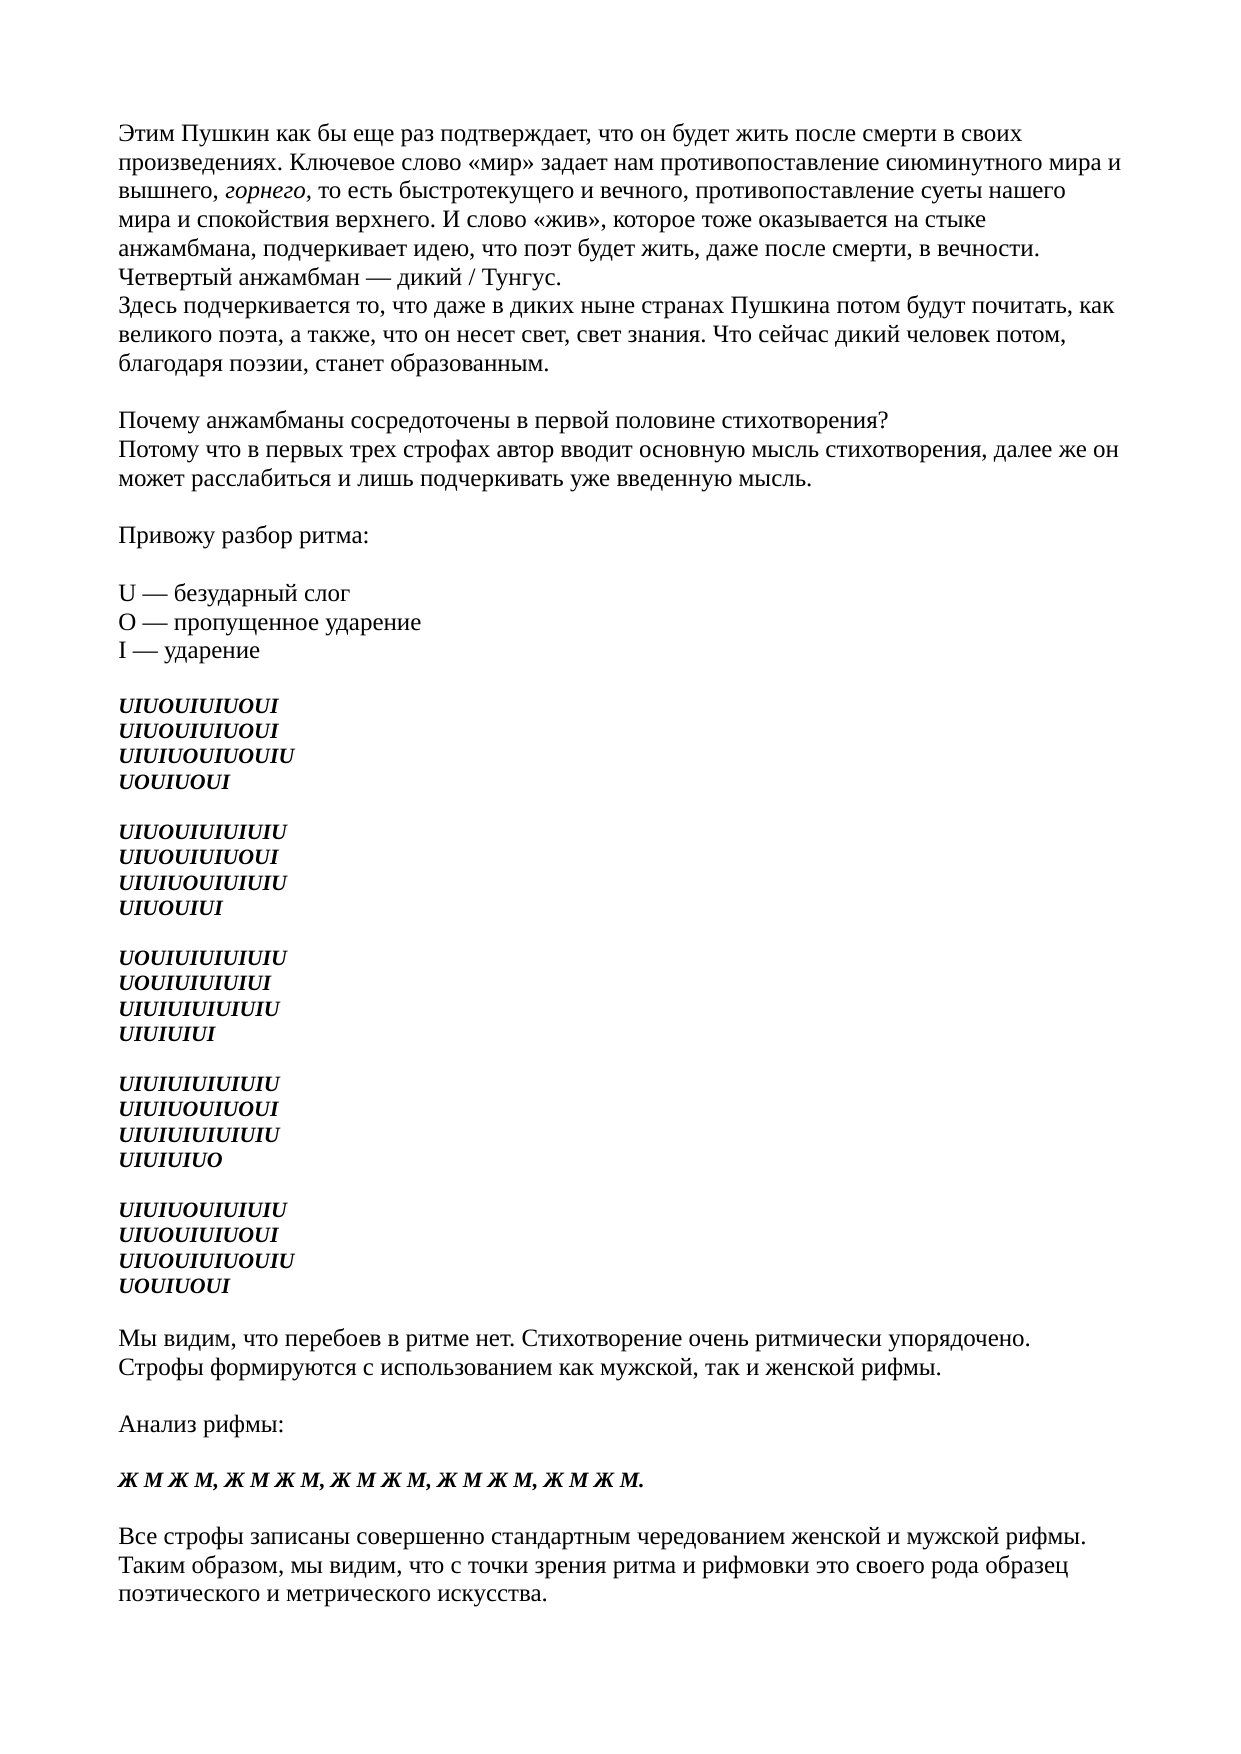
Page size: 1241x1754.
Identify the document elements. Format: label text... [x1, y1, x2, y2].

text UIUIUOUIUIUIU [118, 869, 1122, 895]
text Мы видим, что перебоев в ритме нет. Стихотворение очень ритмически упорядочено. [118, 1323, 1122, 1352]
text Анализ рифмы: [118, 1409, 1122, 1438]
text UIUOUIUIUOUI [118, 1222, 1122, 1248]
text UIUIUOUIUIUIU [118, 1197, 1122, 1222]
text UIUIUIUO [118, 1147, 1122, 1172]
text Строфы формируются с использованием как мужской, так и женской рифмы. [118, 1352, 1122, 1381]
text UIUIUOUIUOUI [118, 1096, 1122, 1122]
text UIUIUIUIUIUIU [118, 1122, 1122, 1147]
text Этим Пушкин как бы еще раз подтверждает, что он будет жить после смерти в своих произведениях. Ключевое слово «мир» задает нам противопоставление сиюминутного мира и вышнего, горнего, то есть быстротекущего и вечного, противопоставление суеты нашего мира и спокойствия верхнего. И слово «жив», которое тоже оказывается на стыке анжамбмана, подчеркивает идею, что поэт будет жить, даже после смерти, в вечности. [118, 118, 1122, 262]
text UIUOUIUIUOUI [118, 693, 1122, 718]
text Ж М Ж М, Ж М Ж М, Ж М Ж М, Ж М Ж М, Ж М Ж М. [118, 1467, 1122, 1492]
text UIUIUIUIUIUIU [118, 1071, 1122, 1096]
text UIUIUOUIUOUIU [118, 743, 1122, 769]
text Почему анжамбманы сосредоточены в первой половине стихотворения? [118, 406, 1122, 434]
text UOUIUIUIUIUI [118, 970, 1122, 996]
text Четвертый анжамбман — дикий / Тунгус. [118, 262, 1122, 291]
text U — безударный слог [118, 578, 1122, 607]
text UIUOUIUIUIUIU [118, 819, 1122, 844]
text O — пропущенное ударение [118, 607, 1122, 636]
text UIUOUIUIUOUI [118, 844, 1122, 869]
text UIUOUIUIUOUIU [118, 1248, 1122, 1273]
text UOUIUIUIUIUIU [118, 945, 1122, 970]
text UIUOUIUIUOUI [118, 718, 1122, 743]
text I — ударение [118, 636, 1122, 664]
text Все строфы записаны совершенно стандартным чередованием женской и мужской рифмы. Таким образом, мы видим, что с точки зрения ритма и рифмовки это своего рода образец поэтического и метрического искусства. [118, 1521, 1122, 1607]
text UIUIUIUI [118, 1021, 1122, 1046]
text Потому что в первых трех строфах автор вводит основную мысль стихотворения, далее же он может расслабиться и лишь подчеркивать уже введенную мысль. [118, 434, 1122, 492]
text UIUOUIUI [118, 895, 1122, 920]
text UOUIUOUI [118, 1273, 1122, 1298]
text UOUIUOUI [118, 769, 1122, 794]
text UIUIUIUIUIUIU [118, 996, 1122, 1021]
text Здесь подчеркивается то, что даже в диких ныне странах Пушкина потом будут почитать, как великого поэта, а также, что он несет свет, свет знания. Что сейчас дикий человек потом, благодаря поэзии, станет образованным. [118, 291, 1122, 377]
text Привожу разбор ритма: [118, 521, 1122, 549]
